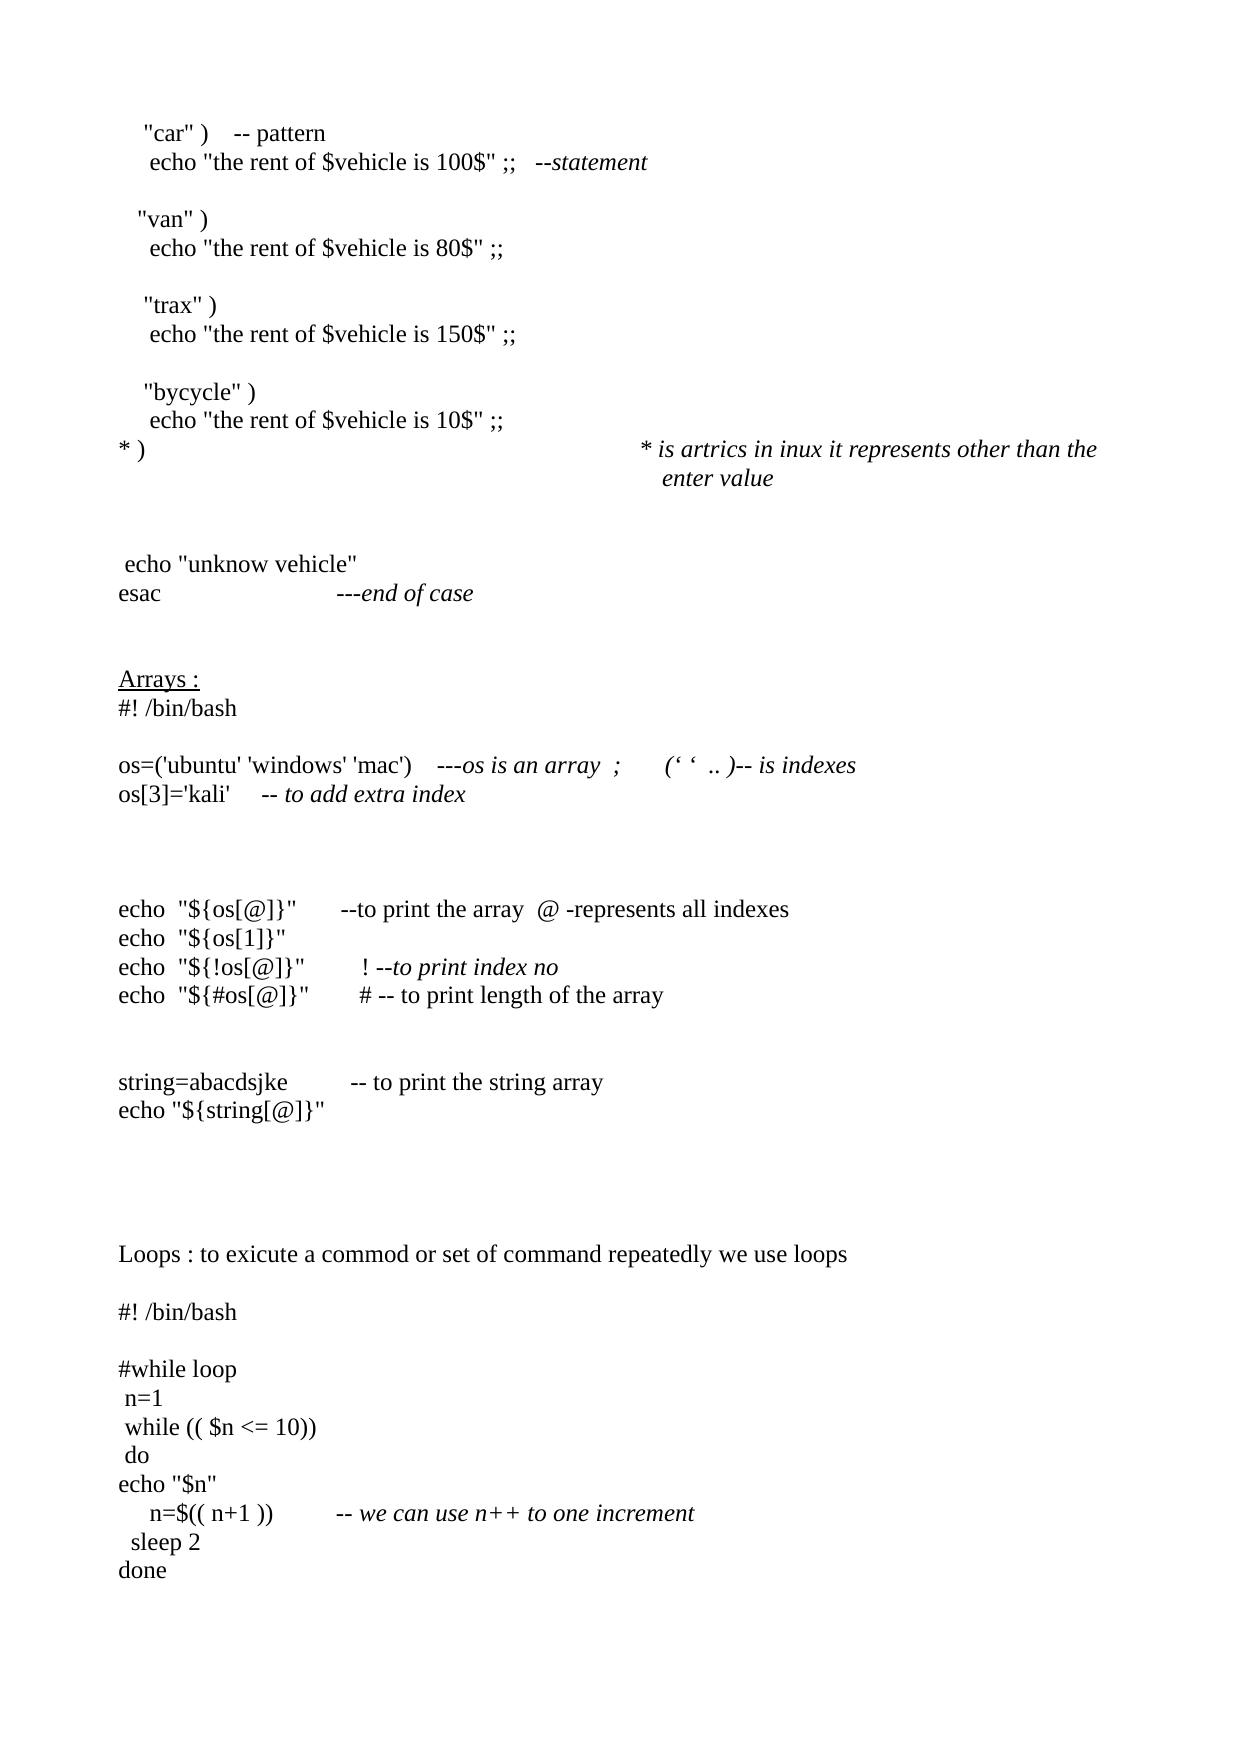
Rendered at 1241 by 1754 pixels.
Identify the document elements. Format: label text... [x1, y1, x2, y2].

text "van" ) [118, 204, 1122, 233]
text echo "$n" [118, 1469, 1122, 1498]
text "car" ) -- pattern [118, 118, 1122, 147]
text echo "${string[@]}" [118, 1096, 1122, 1124]
text echo "the rent of $vehicle is 10$" ;; [118, 406, 1122, 434]
text #while loop [118, 1354, 1122, 1383]
text #! /bin/bash [118, 693, 1122, 722]
text n=1 [118, 1383, 1122, 1412]
text "trax" ) [118, 291, 1122, 319]
text os[3]='kali' -- to add extra index [118, 779, 1122, 808]
text os=('ubuntu' 'windows' 'mac') ---os is an array ; (‘ ‘ .. )-- is indexes [118, 751, 1122, 779]
text echo "${#os[@]}" # -- to print length of the array [118, 981, 1122, 1009]
text done [118, 1556, 1122, 1584]
text n=$(( n+1 )) -- we can use n++ to one increment [118, 1498, 1122, 1527]
text Arrays : [118, 664, 1122, 693]
text enter value [118, 463, 1122, 492]
text #! /bin/bash [118, 1297, 1122, 1326]
text echo "unknow vehicle" [118, 549, 1122, 578]
text do [118, 1441, 1122, 1469]
text echo "${!os[@]}" ! --to print index no [118, 952, 1122, 981]
text echo "${os[@]}" --to print the array @ -represents all indexes [118, 894, 1122, 923]
text echo "${os[1]}" [118, 923, 1122, 952]
text Loops : to exicute a commod or set of command repeatedly we use loops [118, 1239, 1122, 1268]
text esac ---end of case [118, 578, 1122, 607]
text "bycycle" ) [118, 377, 1122, 406]
text string=abacdsjke -- to print the string array [118, 1067, 1122, 1096]
text echo "the rent of $vehicle is 150$" ;; [118, 319, 1122, 348]
text echo "the rent of $vehicle is 100$" ;; --statement [118, 147, 1122, 176]
text * ) * is artrics in inux it represents other than the [118, 434, 1122, 463]
text while (( $n <= 10)) [118, 1412, 1122, 1441]
text sleep 2 [118, 1527, 1122, 1556]
text echo "the rent of $vehicle is 80$" ;; [118, 233, 1122, 262]
